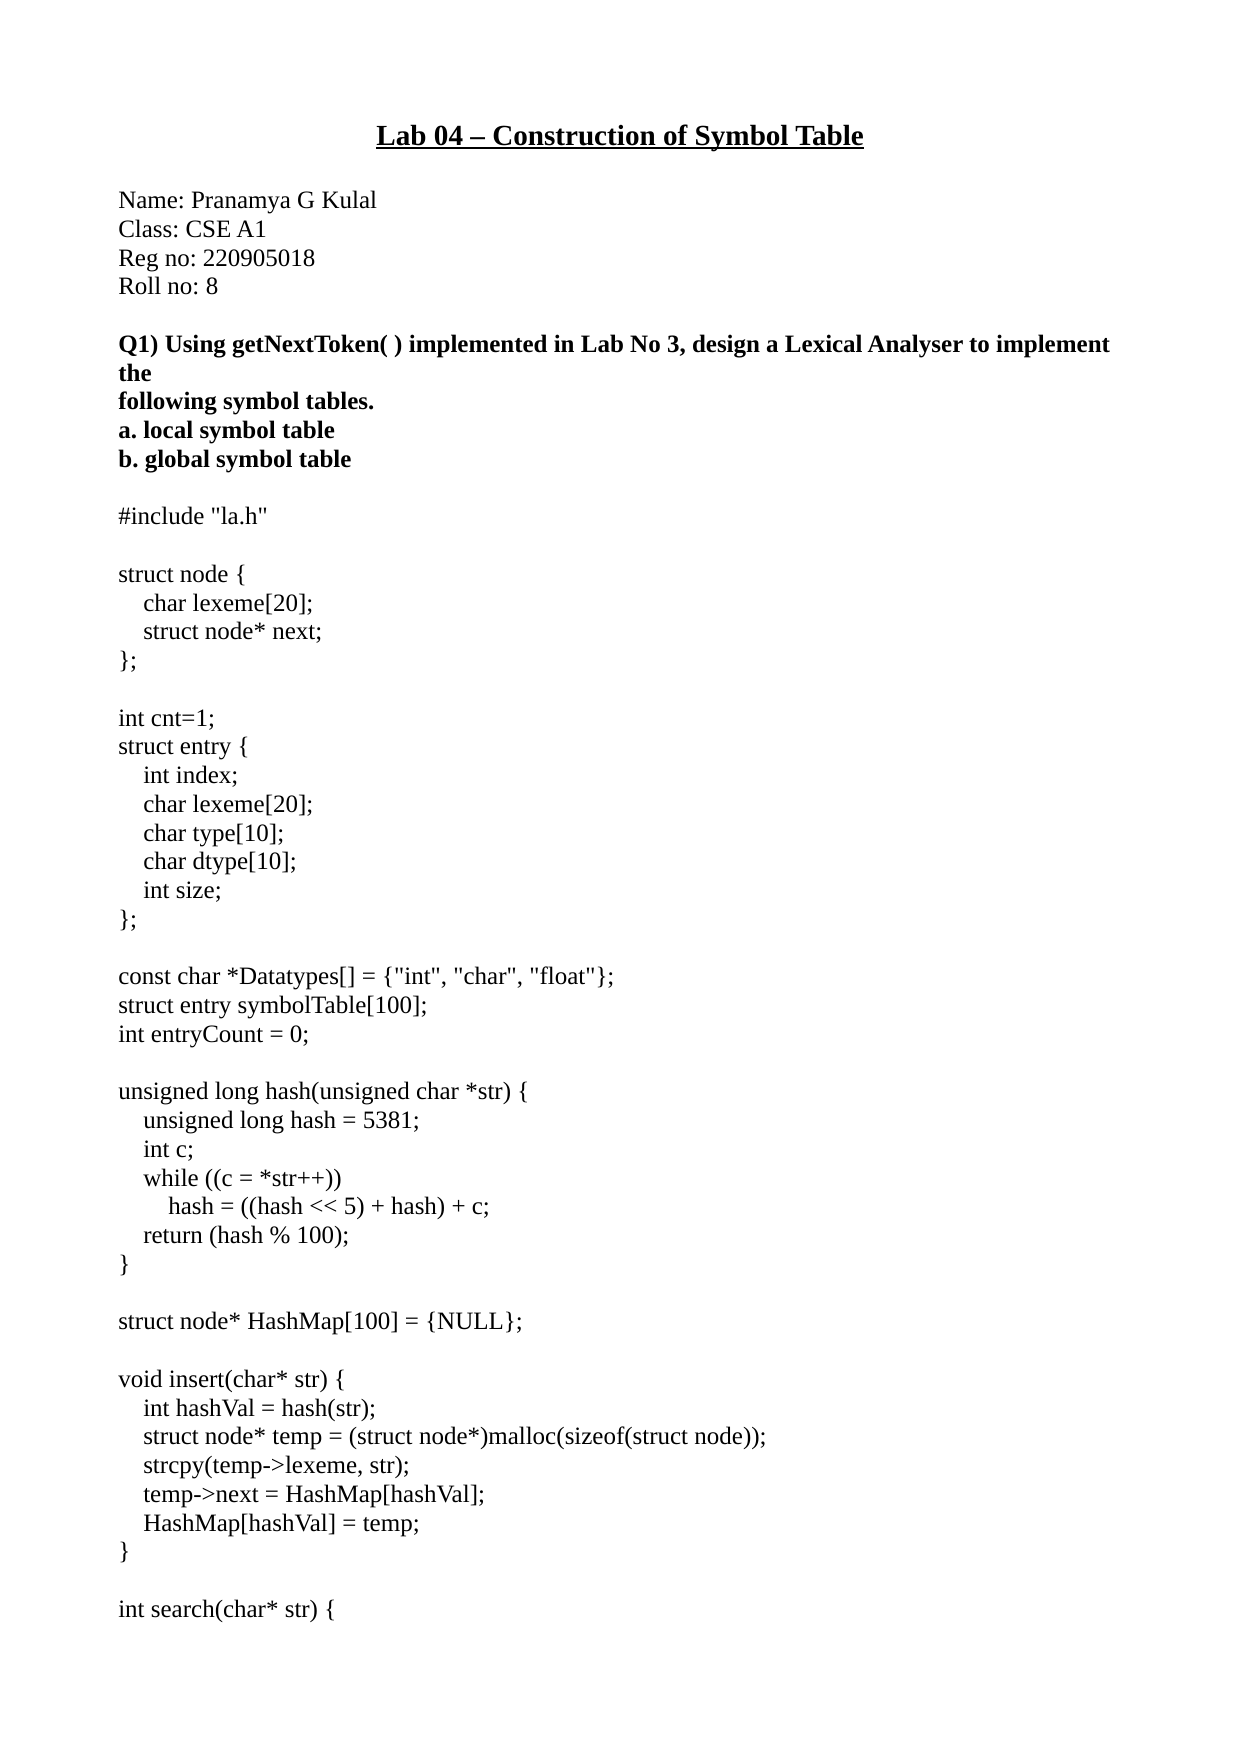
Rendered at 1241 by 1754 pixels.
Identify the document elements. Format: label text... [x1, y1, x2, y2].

text char type[10]; [118, 818, 1122, 846]
text int cnt=1; [118, 703, 1122, 731]
text void insert(char* str) { [118, 1364, 1122, 1393]
text hash = ((hash << 5) + hash) + c; [118, 1191, 1122, 1220]
text struct node* HashMap[100] = {NULL}; [118, 1306, 1122, 1335]
text while ((c = *str++)) [118, 1163, 1122, 1191]
text HashMap[hashVal] = temp; [118, 1508, 1122, 1536]
text #include "la.h" [118, 501, 1122, 530]
text return (hash % 100); [118, 1220, 1122, 1249]
text struct node { [118, 559, 1122, 588]
text } [118, 1536, 1122, 1565]
text const char *Datatypes[] = {"int", "char", "float"}; [118, 961, 1122, 990]
text char lexeme[20]; [118, 789, 1122, 818]
text } [118, 1249, 1122, 1278]
text following symbol tables. [118, 386, 1122, 415]
text struct entry symbolTable[100]; [118, 990, 1122, 1019]
text }; [118, 645, 1122, 674]
text Class: CSE A1 [118, 214, 1122, 243]
text Name: Pranamya G Kulal [118, 185, 1122, 214]
text }; [118, 904, 1122, 933]
text unsigned long hash(unsigned char *str) { [118, 1076, 1122, 1105]
text char lexeme[20]; [118, 588, 1122, 616]
text int hashVal = hash(str); [118, 1393, 1122, 1421]
text strcpy(temp->lexeme, str); [118, 1450, 1122, 1479]
text Reg no: 220905018 [118, 243, 1122, 271]
text int size; [118, 875, 1122, 904]
text struct entry { [118, 731, 1122, 760]
text Roll no: 8 [118, 271, 1122, 300]
text Q1) Using getNextToken( ) implemented in Lab No 3, design a Lexical Analyser to implement the [118, 329, 1122, 386]
text int index; [118, 760, 1122, 789]
text struct node* temp = (struct node*)malloc(sizeof(struct node)); [118, 1421, 1122, 1450]
text int search(char* str) { [118, 1594, 1122, 1623]
text int entryCount = 0; [118, 1019, 1122, 1048]
text int c; [118, 1134, 1122, 1163]
text a. local symbol table [118, 415, 1122, 444]
text Lab 04 – Construction of Symbol Table [118, 118, 1122, 152]
text b. global symbol table [118, 444, 1122, 473]
text temp->next = HashMap[hashVal]; [118, 1479, 1122, 1508]
text struct node* next; [118, 616, 1122, 645]
text char dtype[10]; [118, 846, 1122, 875]
text unsigned long hash = 5381; [118, 1105, 1122, 1134]
